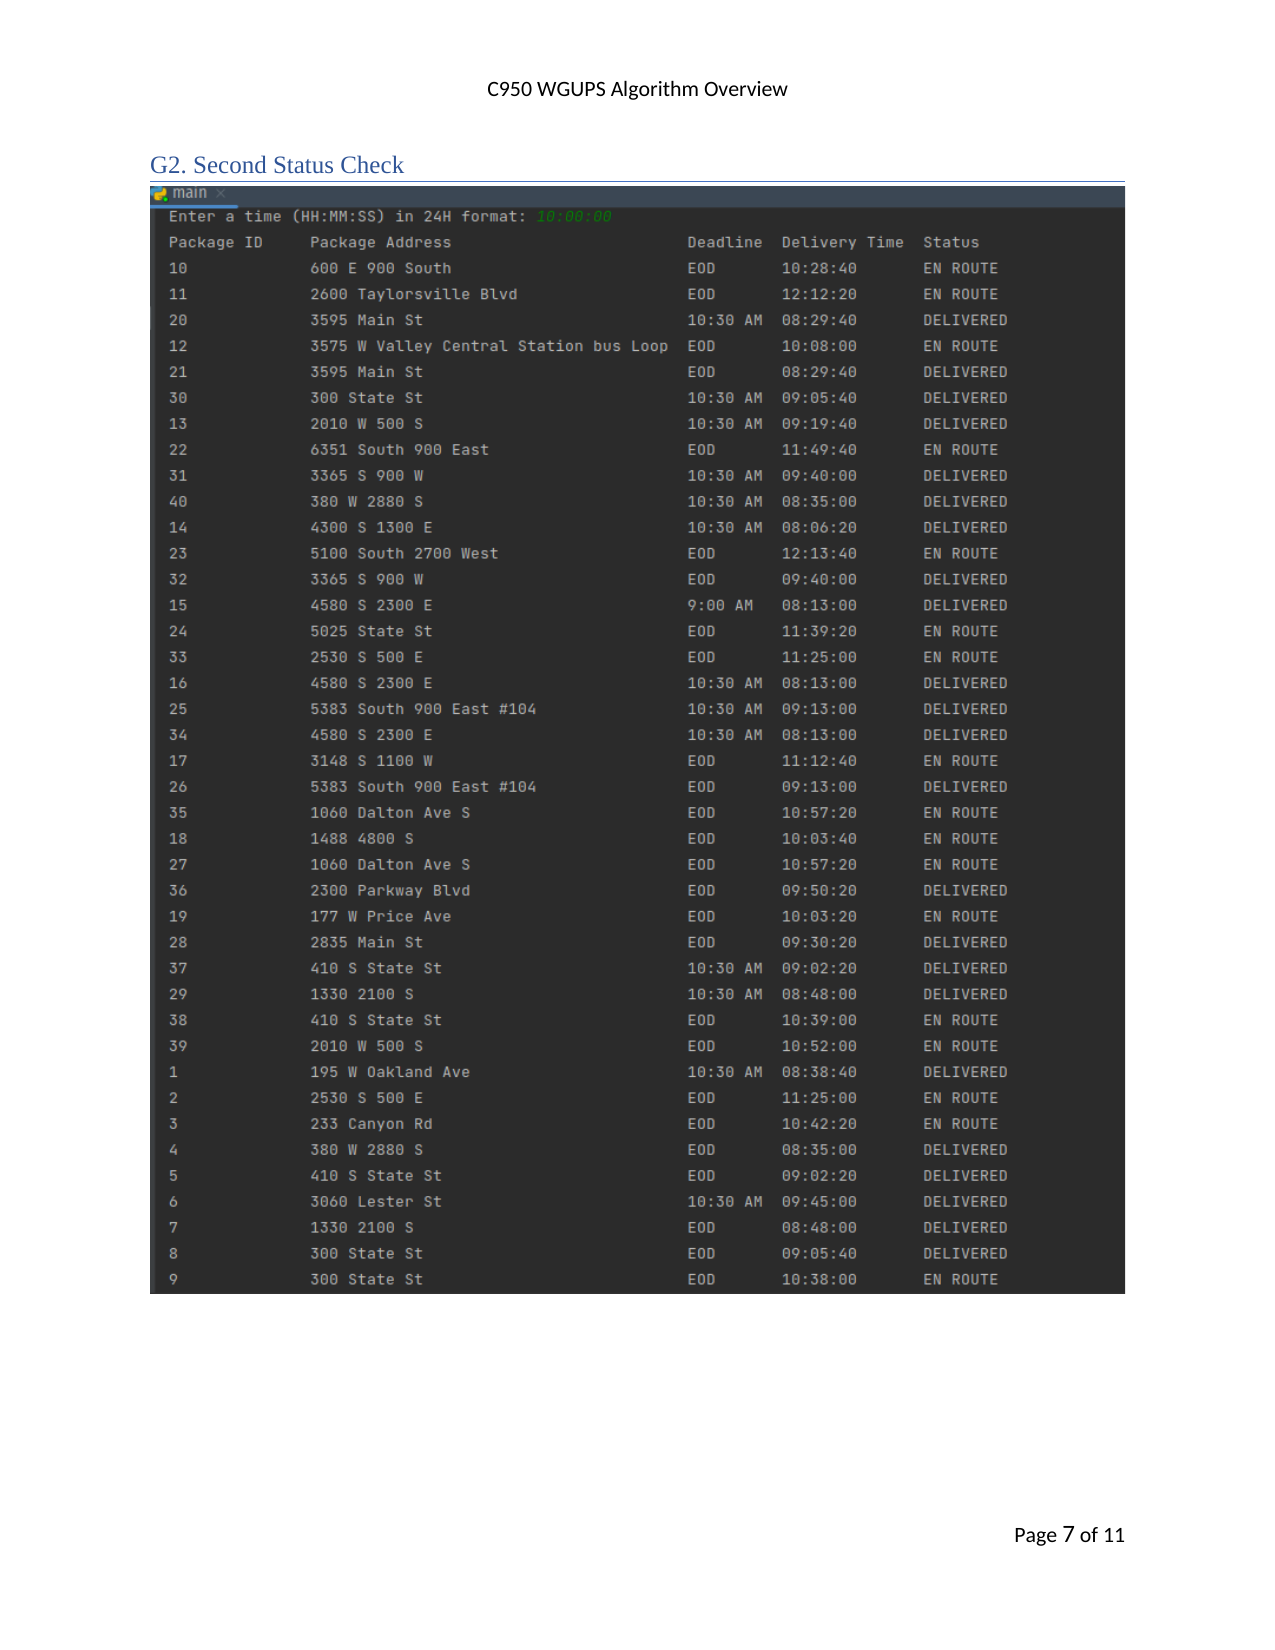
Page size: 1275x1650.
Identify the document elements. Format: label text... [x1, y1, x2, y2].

picture [150, 186, 1125, 1294]
subtitle G2. Second Status Check [150, 150, 1125, 181]
